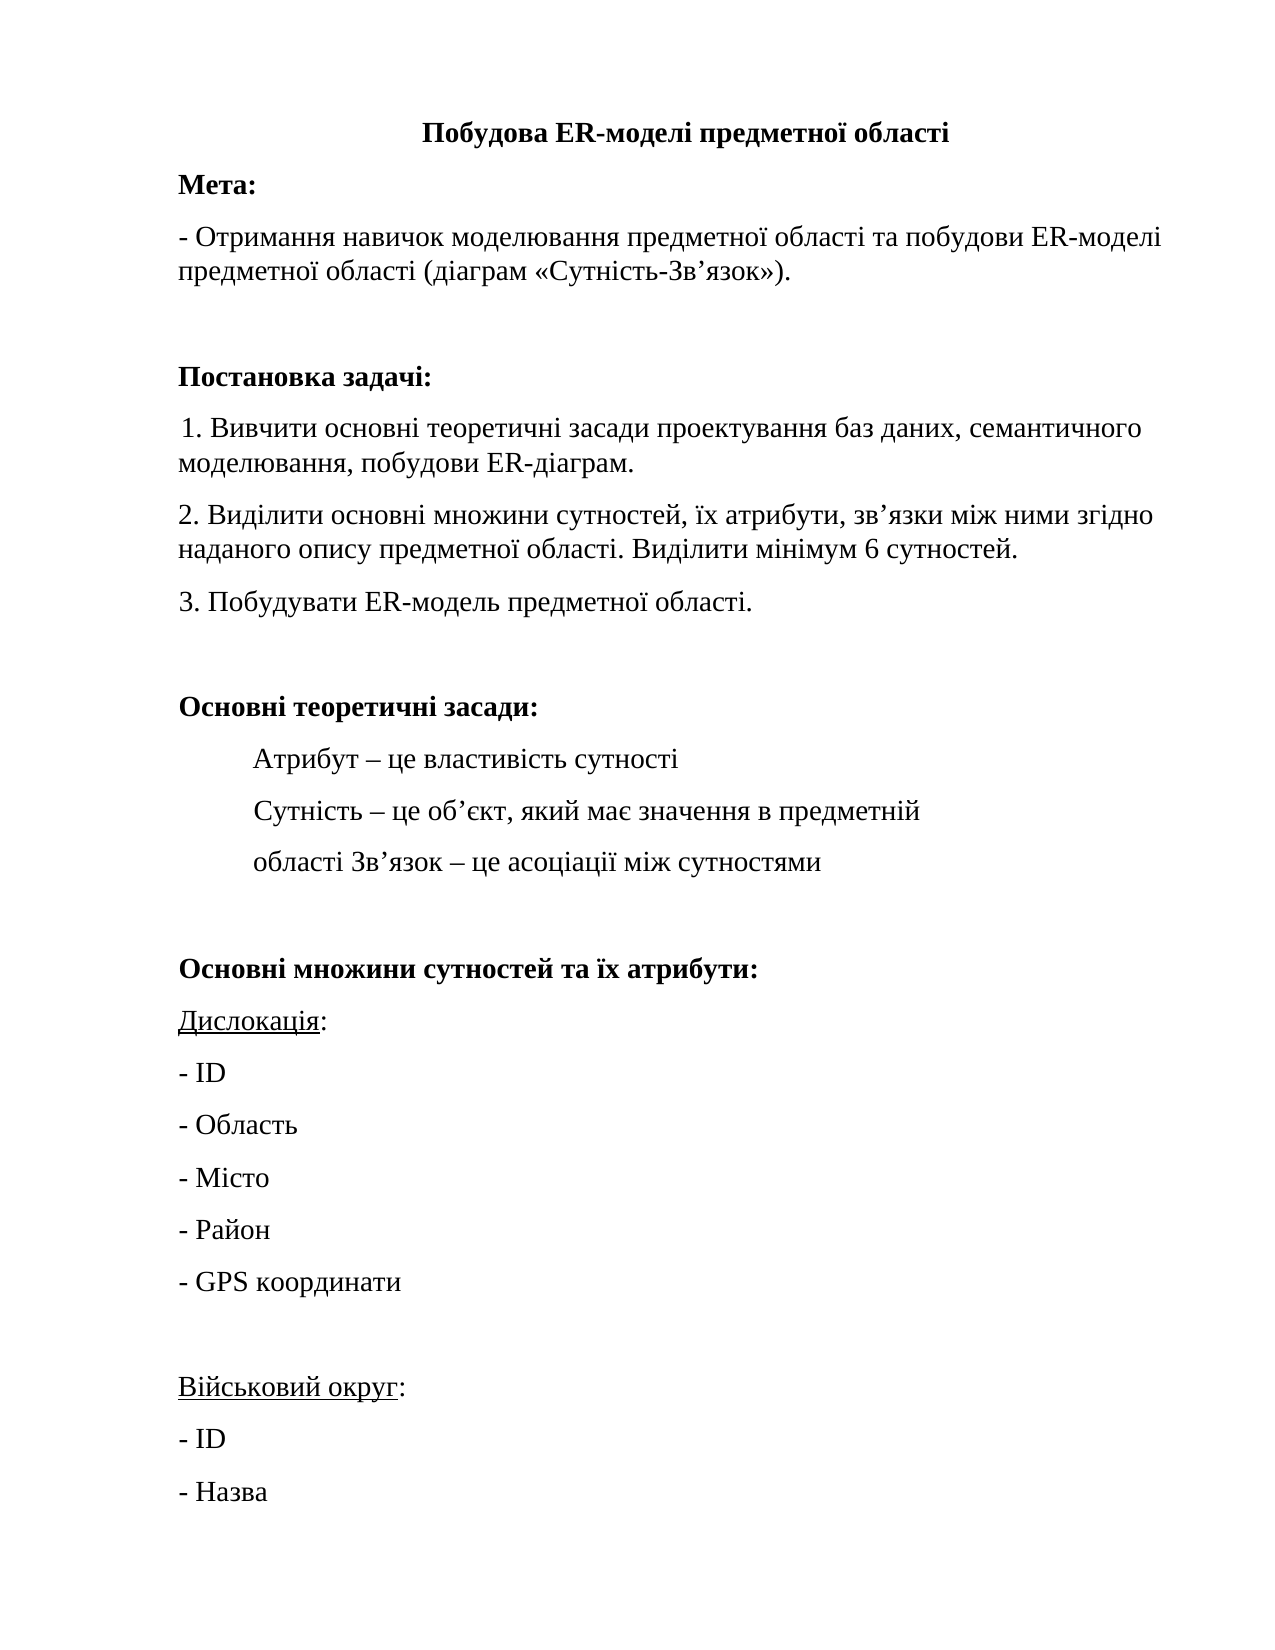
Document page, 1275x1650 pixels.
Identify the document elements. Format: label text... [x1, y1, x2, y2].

text - ID [178, 1055, 1194, 1089]
text 3. Побудувати ER-модель предметної області. [178, 584, 1194, 617]
text Сутність – це об’єкт, який має значення в предметній області Зв’язок – це асоціації між сутностями [253, 793, 1017, 877]
text Мета: [178, 167, 1194, 201]
text Дислокація: [178, 1003, 1194, 1037]
text Військовий округ: [178, 1369, 1194, 1403]
text Атрибут – це властивість сутності [252, 741, 1194, 775]
text Побудова ER-моделі предметної області [177, 115, 1194, 148]
text - Отримання навичок моделювання предметної області та побудови ER-моделі предметної області (діаграм «Сутність-Зв’язок»). [178, 219, 1194, 287]
text Постановка задачі: [178, 359, 1194, 393]
text - Назва [178, 1474, 1194, 1507]
text Основні множини сутностей та їх атрибути: [178, 951, 1194, 985]
text - Область [178, 1107, 1194, 1141]
text 1. Вивчити основні теоретичні засади проектування баз даних, семантичного моделювання, побудови ER-діаграм. [178, 411, 1194, 479]
text - GPS координати [178, 1264, 1194, 1298]
text - Місто [178, 1160, 1194, 1193]
text 2. Виділити основні множини сутностей, їх атрибути, зв’язки між ними згідно наданого опису предметної області. Виділити мінімум 6 сутностей. [178, 497, 1194, 565]
text - Район [178, 1212, 1194, 1246]
text Основні теоретичні засади: [178, 689, 1194, 723]
text - ID [178, 1422, 1194, 1455]
